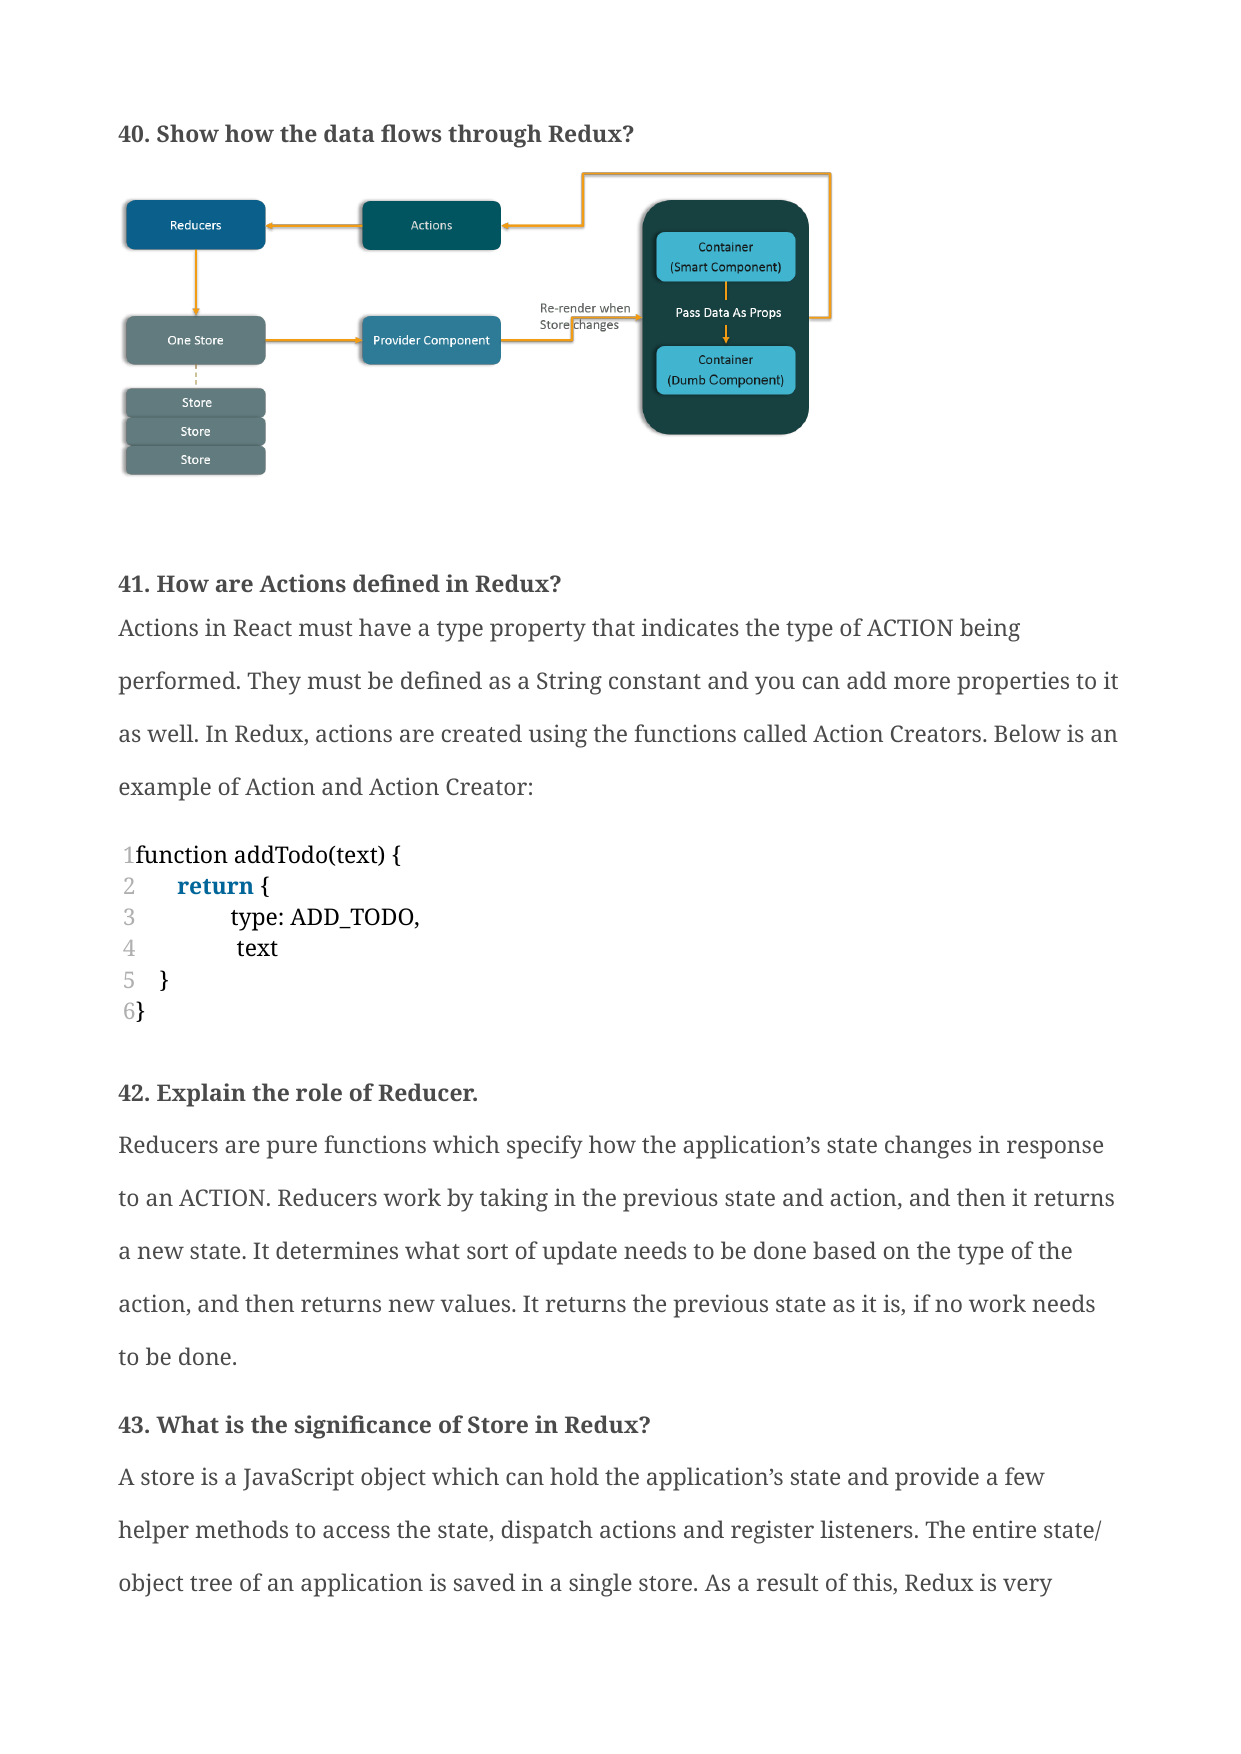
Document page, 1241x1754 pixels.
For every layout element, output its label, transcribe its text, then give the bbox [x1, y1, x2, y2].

picture [118, 170, 835, 481]
table_header function addTodo(text) { return { type: ADD_TODO, text } } [135, 839, 668, 1026]
text Reducers are pure functions which specify how the application’s state changes in response to an ACTION. Reducers work by taking in the previous state and action, and then it returns a new state. It determines what sort of update needs to be done based on the type of the action, and then returns new values. It returns the previous state as it is, if no work needs to be done. [118, 1129, 1122, 1372]
subtitle 43. What is the significance of Store in Redux? [118, 1409, 1122, 1440]
text A store is a JavaScript object which can hold the application’s state and provide a few helper methods to access the state, dispatch actions and register listeners. The entire state/ object tree of an application is saved in a single store. As a result of this, Redux is very [118, 1461, 1122, 1598]
subtitle 40. Show how the data flows through Redux? [118, 118, 1122, 149]
text Actions in React must have a type property that indicates the type of ACTION being performed. They must be defined as a String constant and you can add more properties to it as well. In Redux, actions are created using the functions called Action Creators. Below is an example of Action and Action Creator: [118, 611, 1122, 802]
table_header 1 2 3 4 5 6 [118, 839, 135, 1026]
subtitle 42. Explain the role of Reducer. [118, 1077, 1122, 1108]
subtitle 41. How are Actions defined in Redux? [118, 568, 1122, 599]
